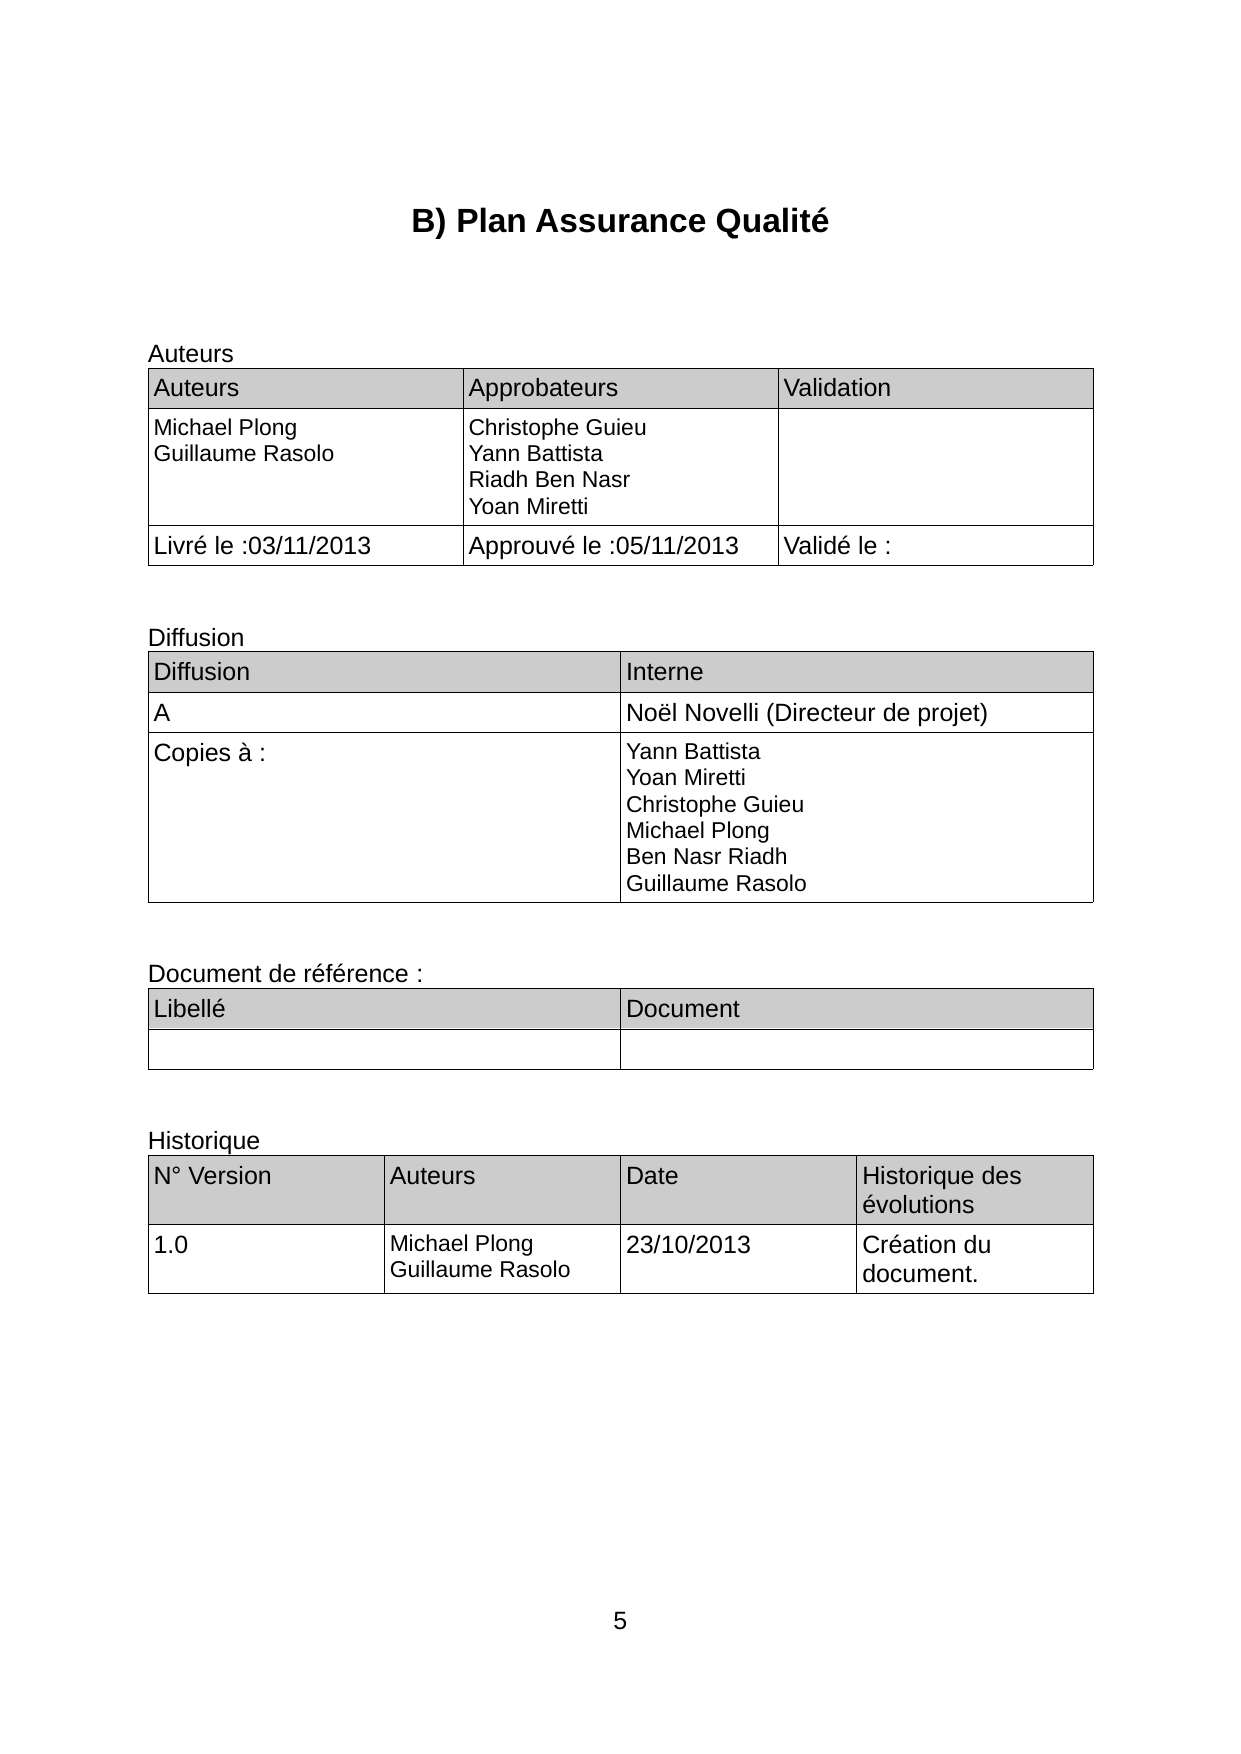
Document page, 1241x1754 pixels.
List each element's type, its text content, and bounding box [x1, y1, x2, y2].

table_cell Création du document. [857, 1225, 1093, 1293]
table_header Libellé [149, 989, 620, 1028]
table_header Document [621, 989, 1093, 1028]
table_cell Validé le : [779, 526, 1093, 565]
table_header Validation [779, 369, 1093, 408]
table_cell [149, 1030, 620, 1069]
table_header Auteurs [149, 369, 463, 408]
table_cell Yann Battista Yoan Miretti Christophe Guieu Michael Plong Ben Nasr Riadh Guillaume Rasolo [621, 733, 1093, 902]
table_cell Approuvé le :05/11/2013 [464, 526, 778, 565]
table_header Date [621, 1156, 856, 1224]
table_cell [779, 409, 1093, 525]
text Document de référence : [148, 959, 1093, 988]
table_cell Livré le :03/11/2013 [149, 526, 463, 565]
text Auteurs [148, 339, 1093, 367]
table_cell A [149, 693, 620, 732]
table_header Historique des évolutions [857, 1156, 1093, 1224]
text Historique [148, 1126, 1093, 1155]
subtitle Plan Assurance Qualité [148, 201, 1093, 240]
table_header Diffusion [149, 652, 620, 692]
table_cell Michael Plong Guillaume Rasolo [385, 1225, 620, 1293]
table_cell Copies à : [149, 733, 620, 902]
table_cell Michael Plong Guillaume Rasolo [149, 409, 463, 525]
table_header Auteurs [385, 1156, 620, 1224]
table_header Interne [621, 652, 1093, 692]
text Diffusion [148, 623, 1093, 651]
table_cell 1.0 [149, 1225, 384, 1293]
table_cell 23/10/2013 [621, 1225, 856, 1293]
table_cell Christophe Guieu Yann Battista Riadh Ben Nasr Yoan Miretti [464, 409, 778, 525]
table_header N° Version [149, 1156, 384, 1224]
table_cell Noël Novelli (Directeur de projet) [621, 693, 1093, 732]
table_header Approbateurs [464, 369, 778, 408]
table_cell [621, 1030, 1093, 1069]
